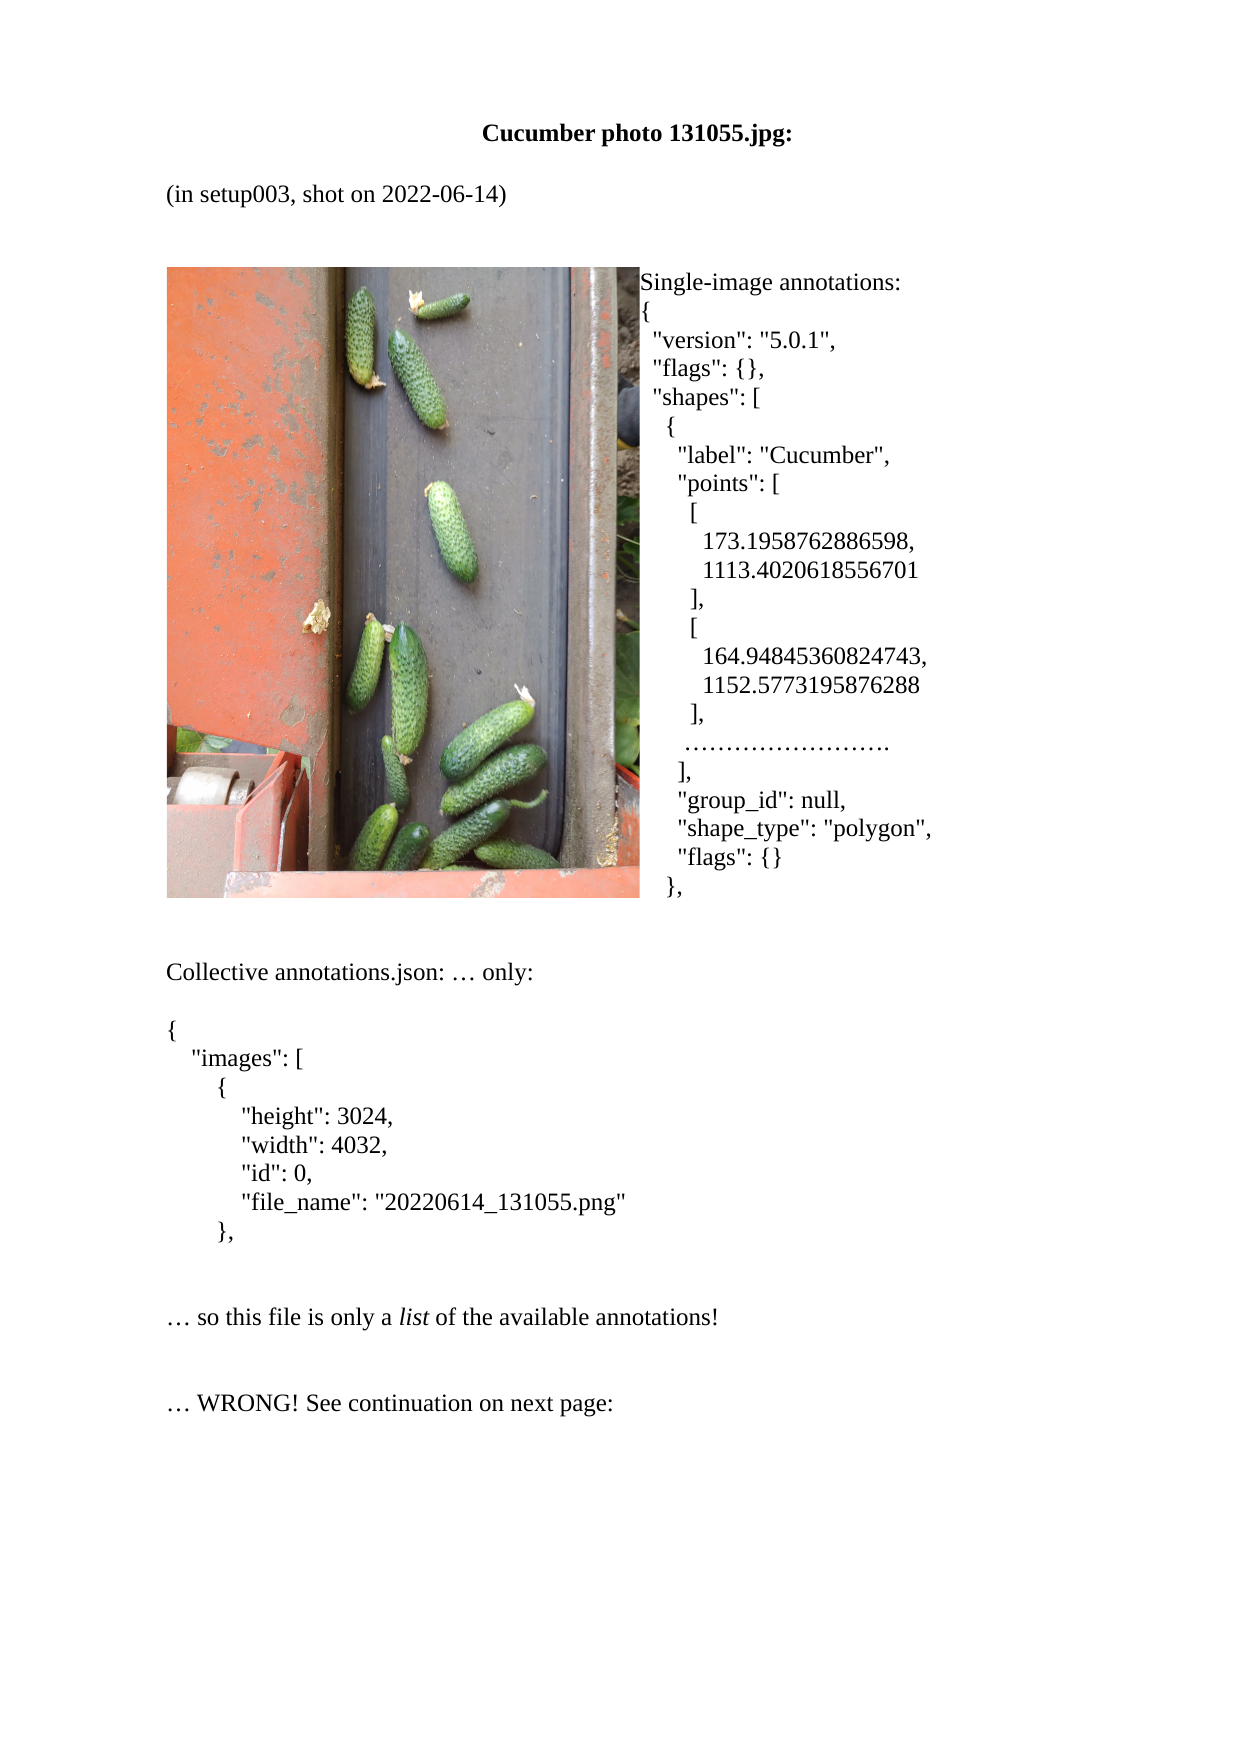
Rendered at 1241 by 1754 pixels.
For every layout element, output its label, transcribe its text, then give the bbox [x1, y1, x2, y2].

text "shapes": [ [640, 382, 1121, 411]
text "width": 4032, [166, 1130, 1121, 1158]
text [ [640, 497, 1121, 526]
text ……………………. [640, 727, 1121, 756]
text 173.1958762886598, [640, 526, 1121, 555]
text 164.94845360824743, [640, 641, 1121, 670]
text "flags": {} [640, 842, 1121, 871]
text "shape_type": "polygon", [640, 813, 1121, 842]
text { [166, 1015, 1121, 1043]
text … WRONG! See continuation on next page: [166, 1388, 1121, 1417]
text "points": [ [640, 468, 1121, 497]
text "version": "5.0.1", [640, 325, 1121, 353]
text "height": 3024, [166, 1101, 1121, 1130]
text ], [640, 698, 1121, 727]
text "flags": {}, [640, 353, 1121, 382]
text { [640, 411, 1121, 440]
text "id": 0, [166, 1158, 1121, 1187]
text "group_id": null, [640, 785, 1121, 813]
text 1113.4020618556701 [640, 555, 1121, 583]
text Collective annotations.json: … only: [166, 957, 1121, 986]
text "images": [ [166, 1043, 1121, 1072]
text ], [640, 756, 1121, 785]
text { [166, 1072, 1121, 1101]
text Cucumber photo 131055.jpg: [166, 118, 1121, 147]
text ], [640, 583, 1121, 612]
picture [166, 267, 640, 898]
text }, [166, 1216, 1121, 1245]
text "label": "Cucumber", [640, 440, 1121, 468]
text Single-image annotations: [640, 267, 1121, 296]
text [ [640, 612, 1121, 641]
text … so this file is only a list of the available annotations! [166, 1302, 1121, 1331]
text }, [166, 871, 1121, 900]
text 1152.5773195876288 [640, 670, 1121, 698]
text (in setup003, shot on 2022-06-14) [166, 176, 1121, 238]
text "file_name": "20220614_131055.png" [166, 1187, 1121, 1216]
text { [640, 296, 1121, 325]
